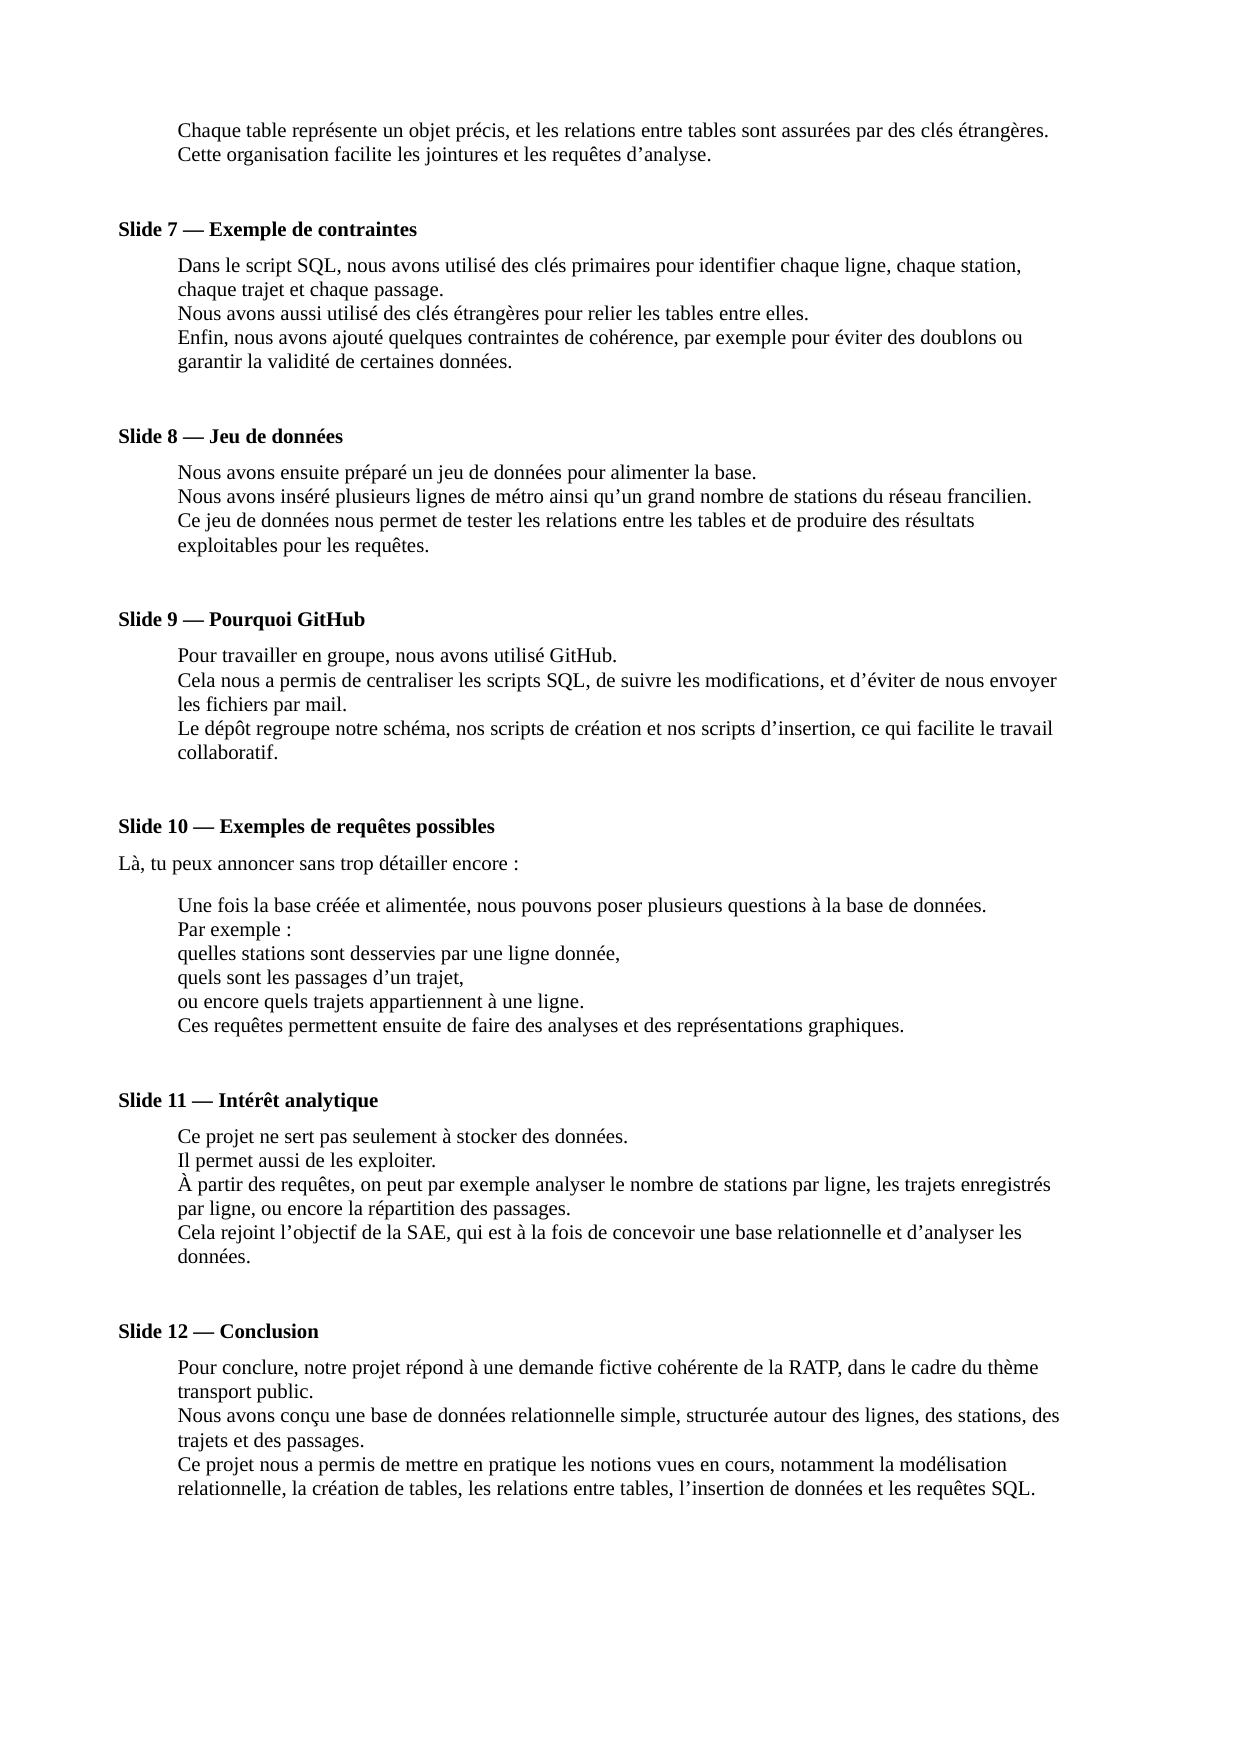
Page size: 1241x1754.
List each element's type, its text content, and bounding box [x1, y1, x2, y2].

subtitle Slide 9 — Pourquoi GitHub [118, 607, 1122, 631]
text Là, tu peux annoncer sans trop détailler encore : [118, 851, 1122, 875]
text Pour conclure, notre projet répond à une demande fictive cohérente de la RATP, dans le cadre du thème transport public. Nous avons conçu une base de données relationnelle simple, structurée autour des lignes, des stations, des trajets et des passages. Ce projet nous a permis de mettre en pratique les notions vues en cours, notamment la modélisation relationnelle, la création de tables, les relations entre tables, l’insertion de données et les requêtes SQL. [177, 1355, 1063, 1500]
subtitle Slide 7 — Exemple de contraintes [118, 217, 1122, 241]
text Chaque table représente un objet précis, et les relations entre tables sont assurées par des clés étrangères. Cette organisation facilite les jointures et les requêtes d’analyse. [177, 118, 1063, 166]
subtitle Slide 11 — Intérêt analytique [118, 1087, 1122, 1112]
subtitle Slide 10 — Exemples de requêtes possibles [118, 814, 1122, 838]
subtitle Slide 12 — Conclusion [118, 1319, 1122, 1343]
text Pour travailler en groupe, nous avons utilisé GitHub. Cela nous a permis de centraliser les scripts SQL, de suivre les modifications, et d’éviter de nous envoyer les fichiers par mail. Le dépôt regroupe notre schéma, nos scripts de création et nos scripts d’insertion, ce qui facilite le travail collaboratif. [177, 643, 1063, 764]
text Une fois la base créée et alimentée, nous pouvons poser plusieurs questions à la base de données. Par exemple : quelles stations sont desservies par une ligne donnée, quels sont les passages d’un trajet, ou encore quels trajets appartiennent à une ligne. Ces requêtes permettent ensuite de faire des analyses et des représentations graphiques. [177, 893, 1063, 1037]
text Nous avons ensuite préparé un jeu de données pour alimenter la base. Nous avons inséré plusieurs lignes de métro ainsi qu’un grand nombre de stations du réseau francilien. Ce jeu de données nous permet de tester les relations entre les tables et de produire des résultats exploitables pour les requêtes. [177, 460, 1063, 557]
subtitle Slide 8 — Jeu de données [118, 424, 1122, 448]
text Dans le script SQL, nous avons utilisé des clés primaires pour identifier chaque ligne, chaque station, chaque trajet et chaque passage. Nous avons aussi utilisé des clés étrangères pour relier les tables entre elles. Enfin, nous avons ajouté quelques contraintes de cohérence, par exemple pour éviter des doublons ou garantir la validité de certaines données. [177, 253, 1063, 373]
text Ce projet ne sert pas seulement à stocker des données. Il permet aussi de les exploiter. À partir des requêtes, on peut par exemple analyser le nombre de stations par ligne, les trajets enregistrés par ligne, ou encore la répartition des passages. Cela rejoint l’objectif de la SAE, qui est à la fois de concevoir une base relationnelle et d’analyser les données. [177, 1124, 1063, 1268]
